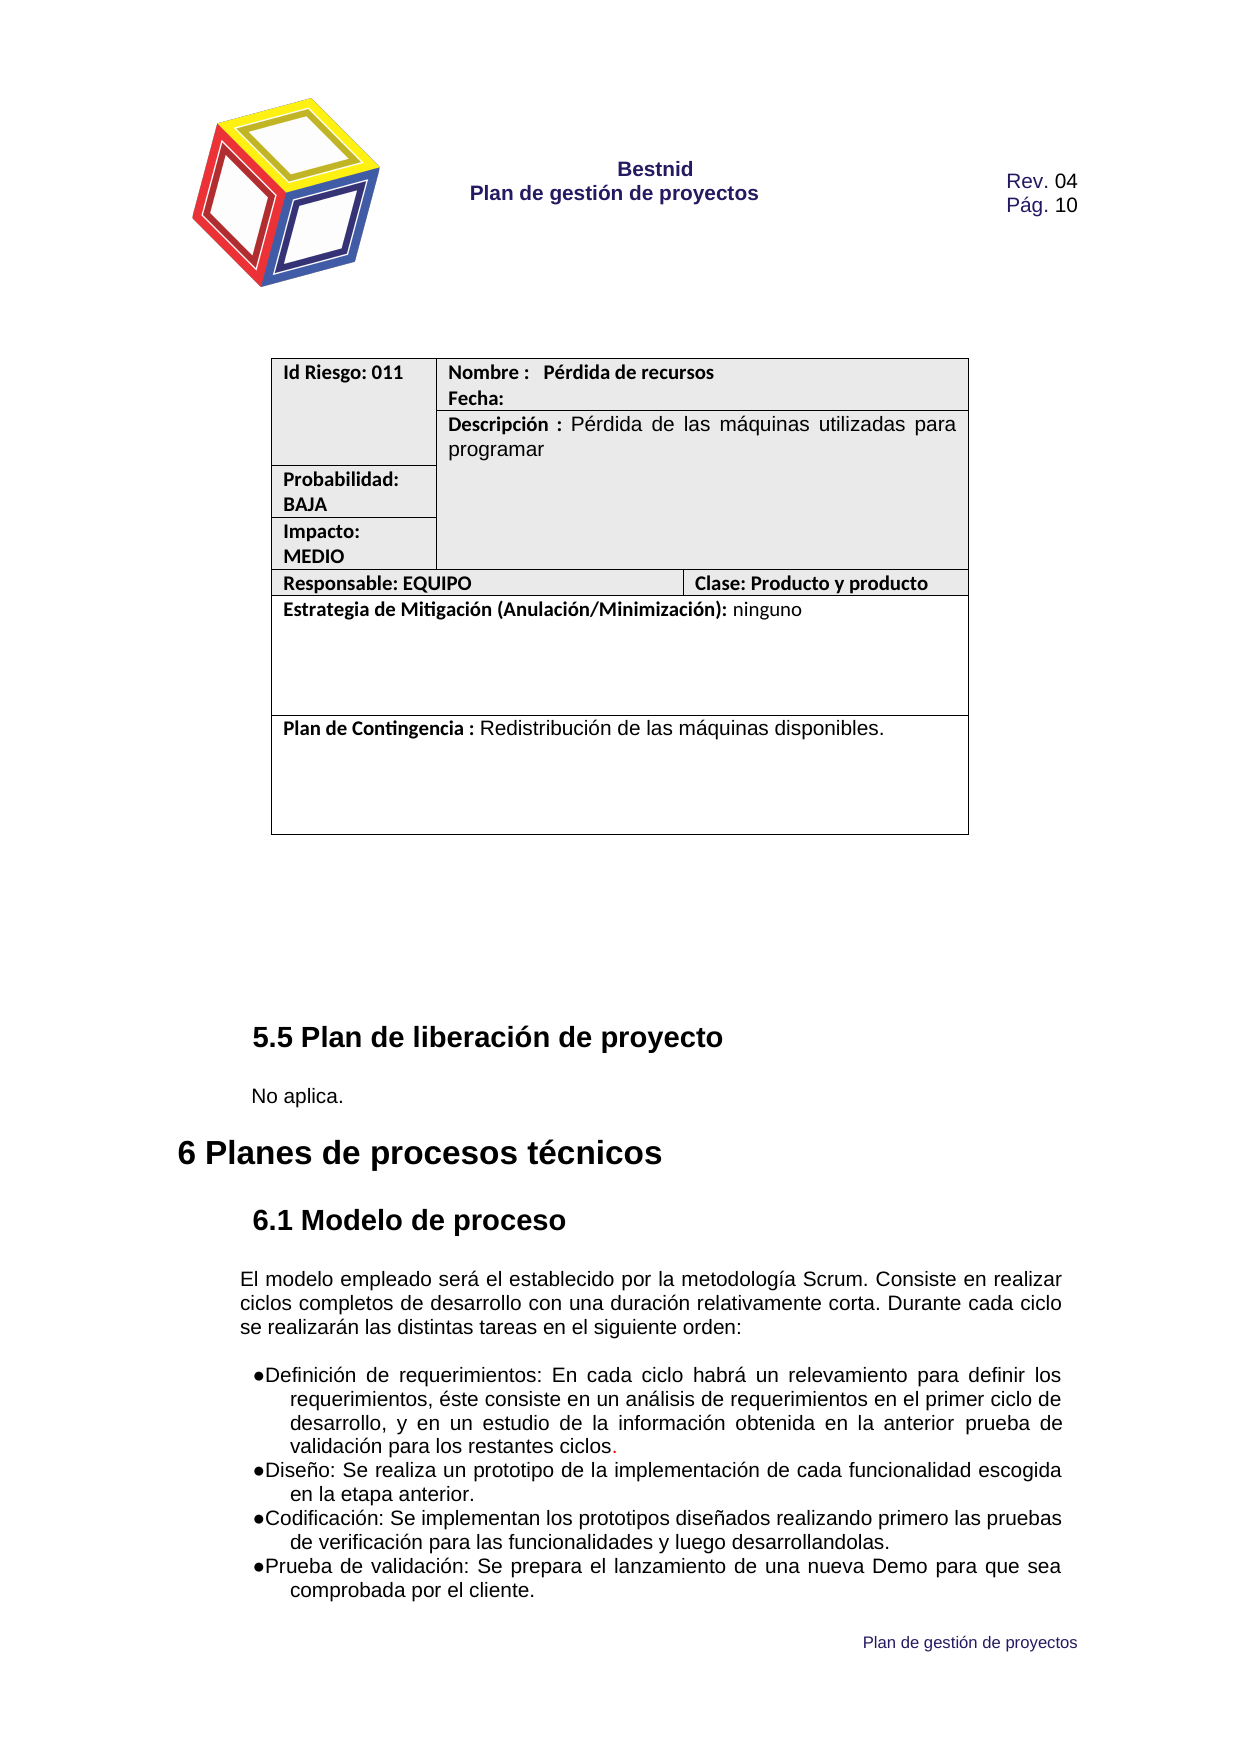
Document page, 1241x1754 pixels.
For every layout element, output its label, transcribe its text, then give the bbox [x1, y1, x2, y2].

table_cell Impacto: MEDIO [272, 518, 436, 569]
table_header Nombre : Pérdida de recursos Fecha: [437, 359, 968, 410]
table_cell Responsable: EQUIPO [272, 570, 683, 595]
subtitle 5.5 Plan de liberación de proyecto [252, 1021, 1063, 1054]
table_cell Estrategia de Mitigación (Anulación/Minimización): ninguno [272, 596, 968, 714]
list Diseño: Se realiza un prototipo de la implementación de cada funcionalidad escogida en la etapa anterior. [140, 1458, 1063, 1506]
subtitle 6.1 Modelo de proceso [252, 1203, 1063, 1236]
table_cell Descripción : Pérdida de las máquinas utilizadas para programar [437, 411, 968, 569]
table_header Id Riesgo: 011 [272, 359, 436, 465]
table_cell Clase: Producto y producto [684, 570, 968, 595]
table_cell Plan de Contingencia : Redistribución de las máquinas disponibles. [272, 716, 968, 834]
subtitle 6 Planes de procesos técnicos [177, 1133, 1063, 1172]
list Codificación: Se implementan los prototipos diseñados realizando primero las pruebas de verificación para las funcionalidades y luego desarrollandolas. [140, 1506, 1063, 1554]
list Definición de requerimientos: En cada ciclo habrá un relevamiento para definir los requerimientos, éste consiste en un análisis de requerimientos en el primer ciclo de desarrollo, y en un estudio de la información obtenida en la anterior prueba de validación para los restantes ciclos. [140, 1362, 1063, 1458]
text No aplica. [251, 1084, 1063, 1108]
text El modelo empleado será el establecido por la metodología Scrum. Consiste en realizar ciclos completos de desarrollo con una duración relativamente corta. Durante cada ciclo se realizarán las distintas tareas en el siguiente orden: [240, 1267, 1063, 1338]
list Prueba de validación: Se prepara el lanzamiento de una nueva Demo para que sea comprobada por el cliente. [140, 1554, 1063, 1602]
table_cell Probabilidad: BAJA [272, 466, 436, 517]
